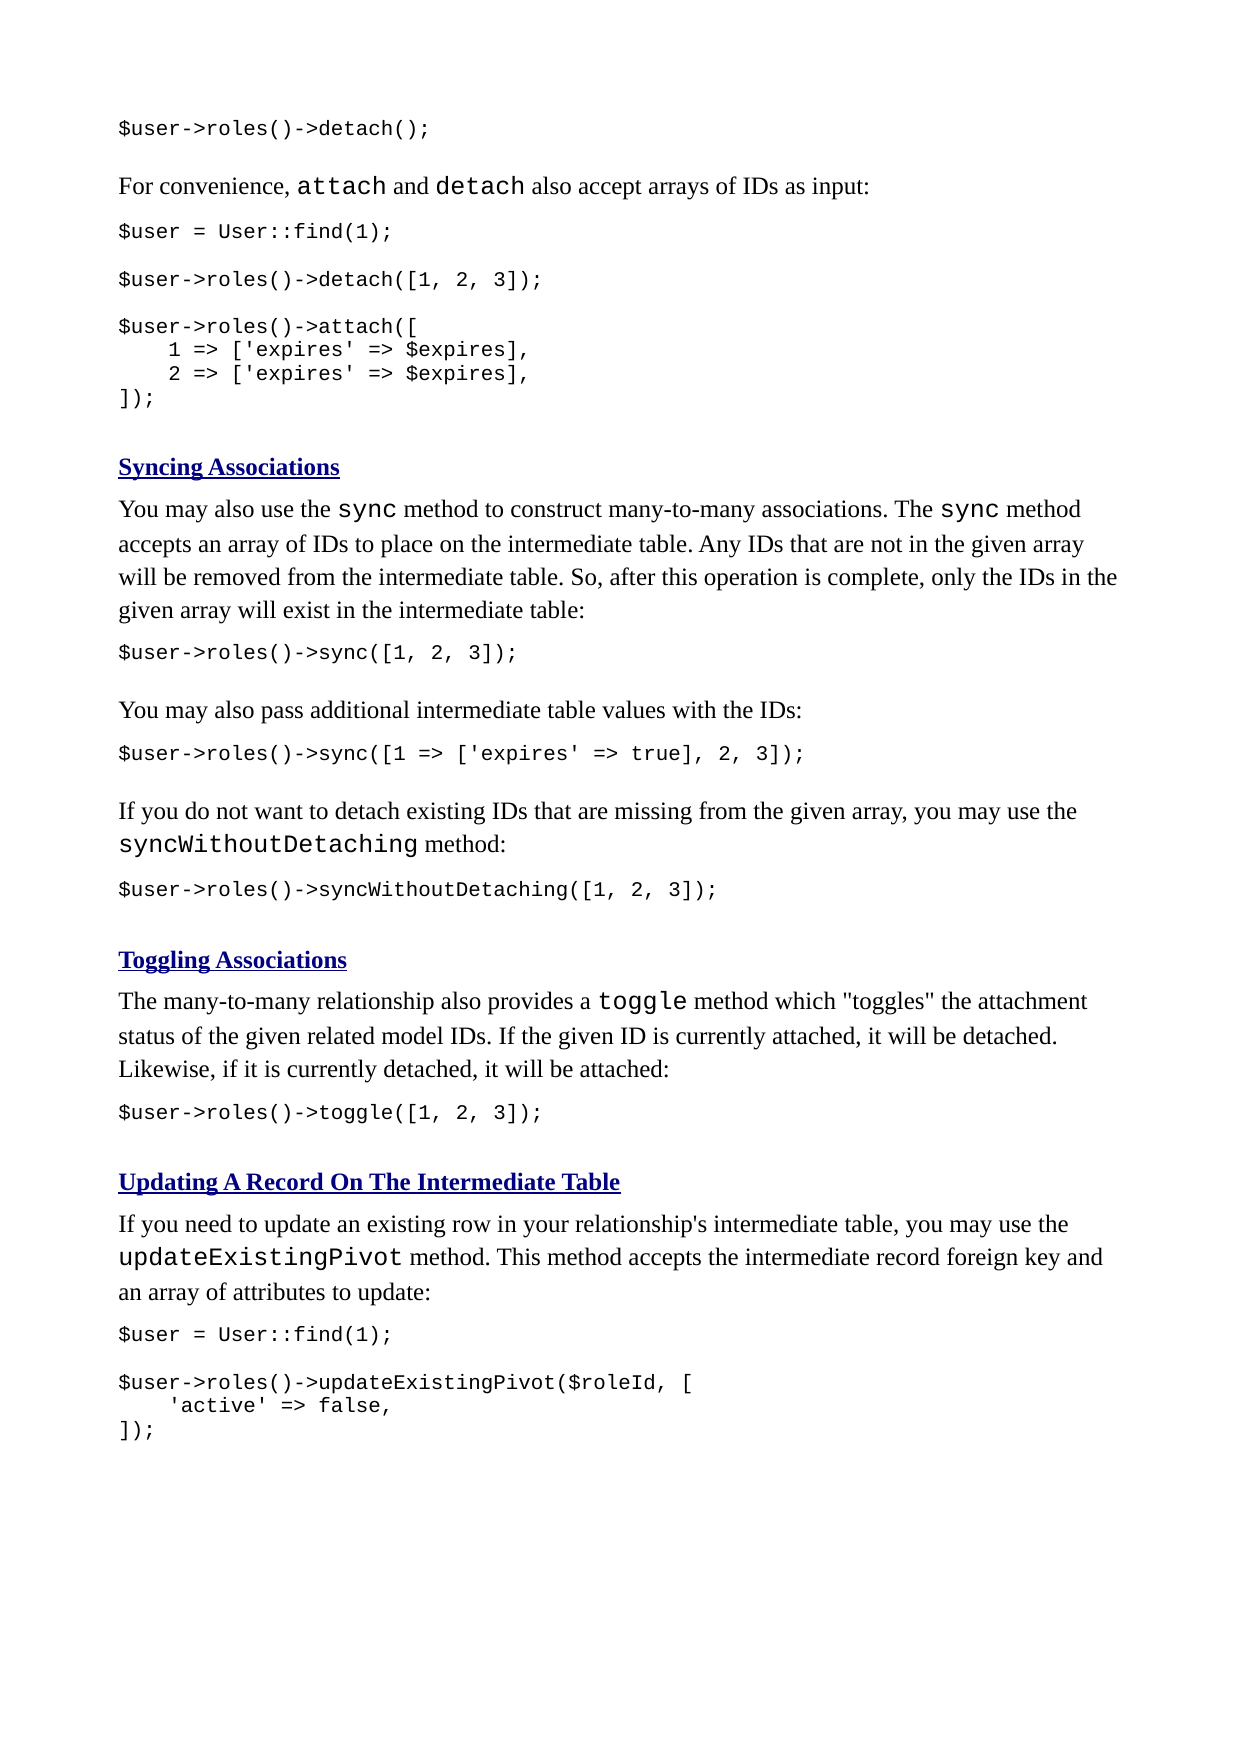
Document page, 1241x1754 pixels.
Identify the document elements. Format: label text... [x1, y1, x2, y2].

subtitle Syncing Associations [118, 452, 1122, 481]
text If you need to update an existing row in your relationship's intermediate table, you may use the updateExistingPivot method. This method accepts the intermediate record foreign key and an array of attributes to update: [118, 1209, 1122, 1306]
text $user->roles()->sync([1 => ['expires' => true], 2, 3]); [118, 743, 1122, 767]
text 2 => ['expires' => $expires], [118, 363, 1122, 387]
text You may also use the sync method to construct many-to-many associations. The sync method accepts an array of IDs to place on the intermediate table. Any IDs that are not in the given array will be removed from the intermediate table. So, after this operation is complete, only the IDs in the given array will exist in the intermediate table: [118, 494, 1122, 623]
text $user->roles()->toggle([1, 2, 3]); [118, 1102, 1122, 1126]
text For convenience, attach and detach also accept arrays of IDs as input: [118, 171, 1122, 202]
subtitle Updating A Record On The Intermediate Table [118, 1167, 1122, 1196]
text ]); [118, 1419, 1122, 1443]
text 'active' => false, [118, 1395, 1122, 1419]
text $user = User::find(1); [118, 221, 1122, 245]
subtitle Toggling Associations [118, 945, 1122, 974]
text You may also pass additional intermediate table values with the IDs: [118, 696, 1122, 724]
text $user->roles()->updateExistingPivot($roleId, [ [118, 1372, 1122, 1395]
text $user->roles()->detach([1, 2, 3]); [118, 268, 1122, 292]
text $user->roles()->sync([1, 2, 3]); [118, 642, 1122, 666]
text $user->roles()->syncWithoutDetaching([1, 2, 3]); [118, 879, 1122, 903]
text If you do not want to detach existing IDs that are missing from the given array, you may use the syncWithoutDetaching method: [118, 796, 1122, 860]
text The many-to-many relationship also provides a toggle method which "toggles" the attachment status of the given related model IDs. If the given ID is currently attached, it will be detached. Likewise, if it is currently detached, it will be attached: [118, 986, 1122, 1083]
text $user->roles()->attach([ [118, 316, 1122, 339]
text ]); [118, 387, 1122, 410]
text 1 => ['expires' => $expires], [118, 339, 1122, 363]
text $user = User::find(1); [118, 1324, 1122, 1348]
text $user->roles()->detach(); [118, 118, 1122, 142]
